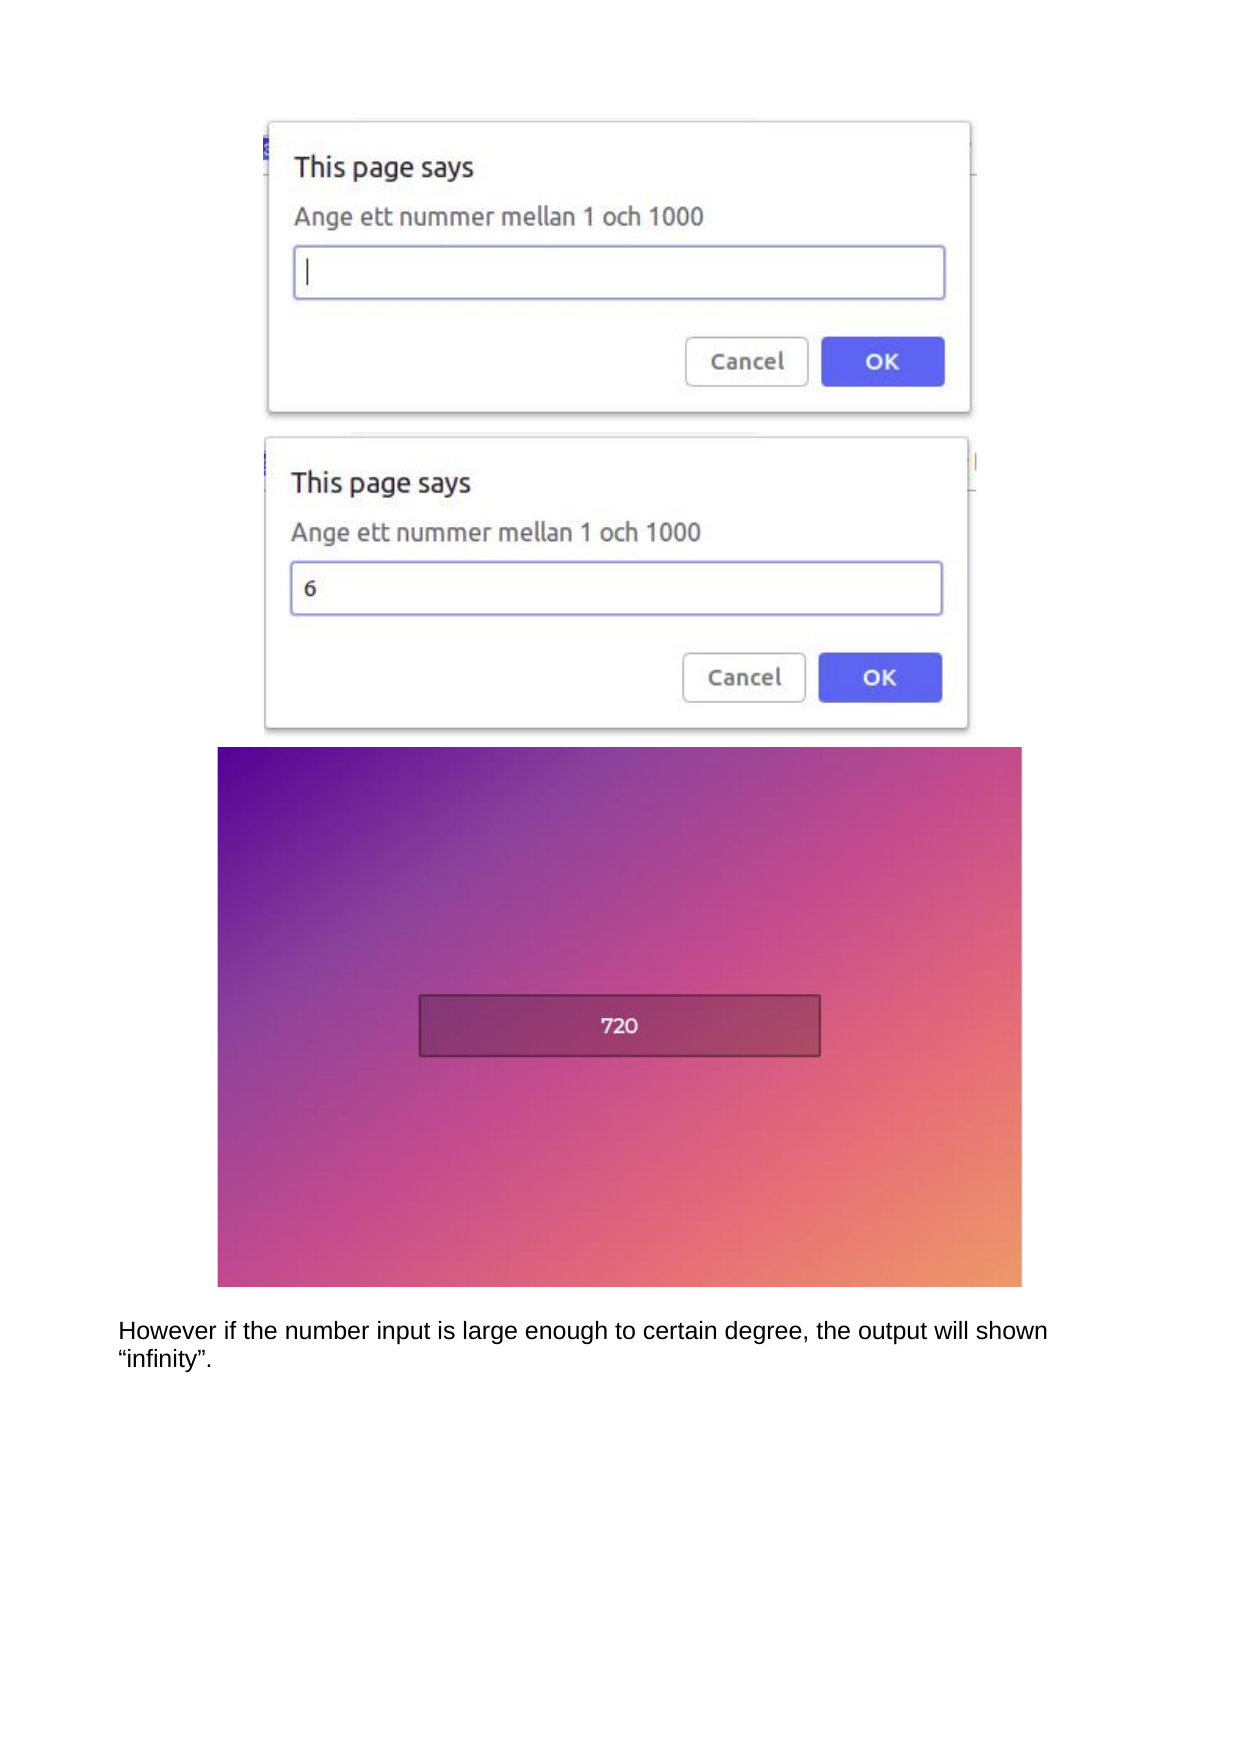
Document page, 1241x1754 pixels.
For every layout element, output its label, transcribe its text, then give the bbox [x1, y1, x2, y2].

picture [263, 432, 977, 739]
picture [217, 747, 1023, 1287]
text However if the number input is large enough to certain degree, the output will shown “infinity”. [118, 1316, 1122, 1373]
picture [263, 118, 978, 423]
